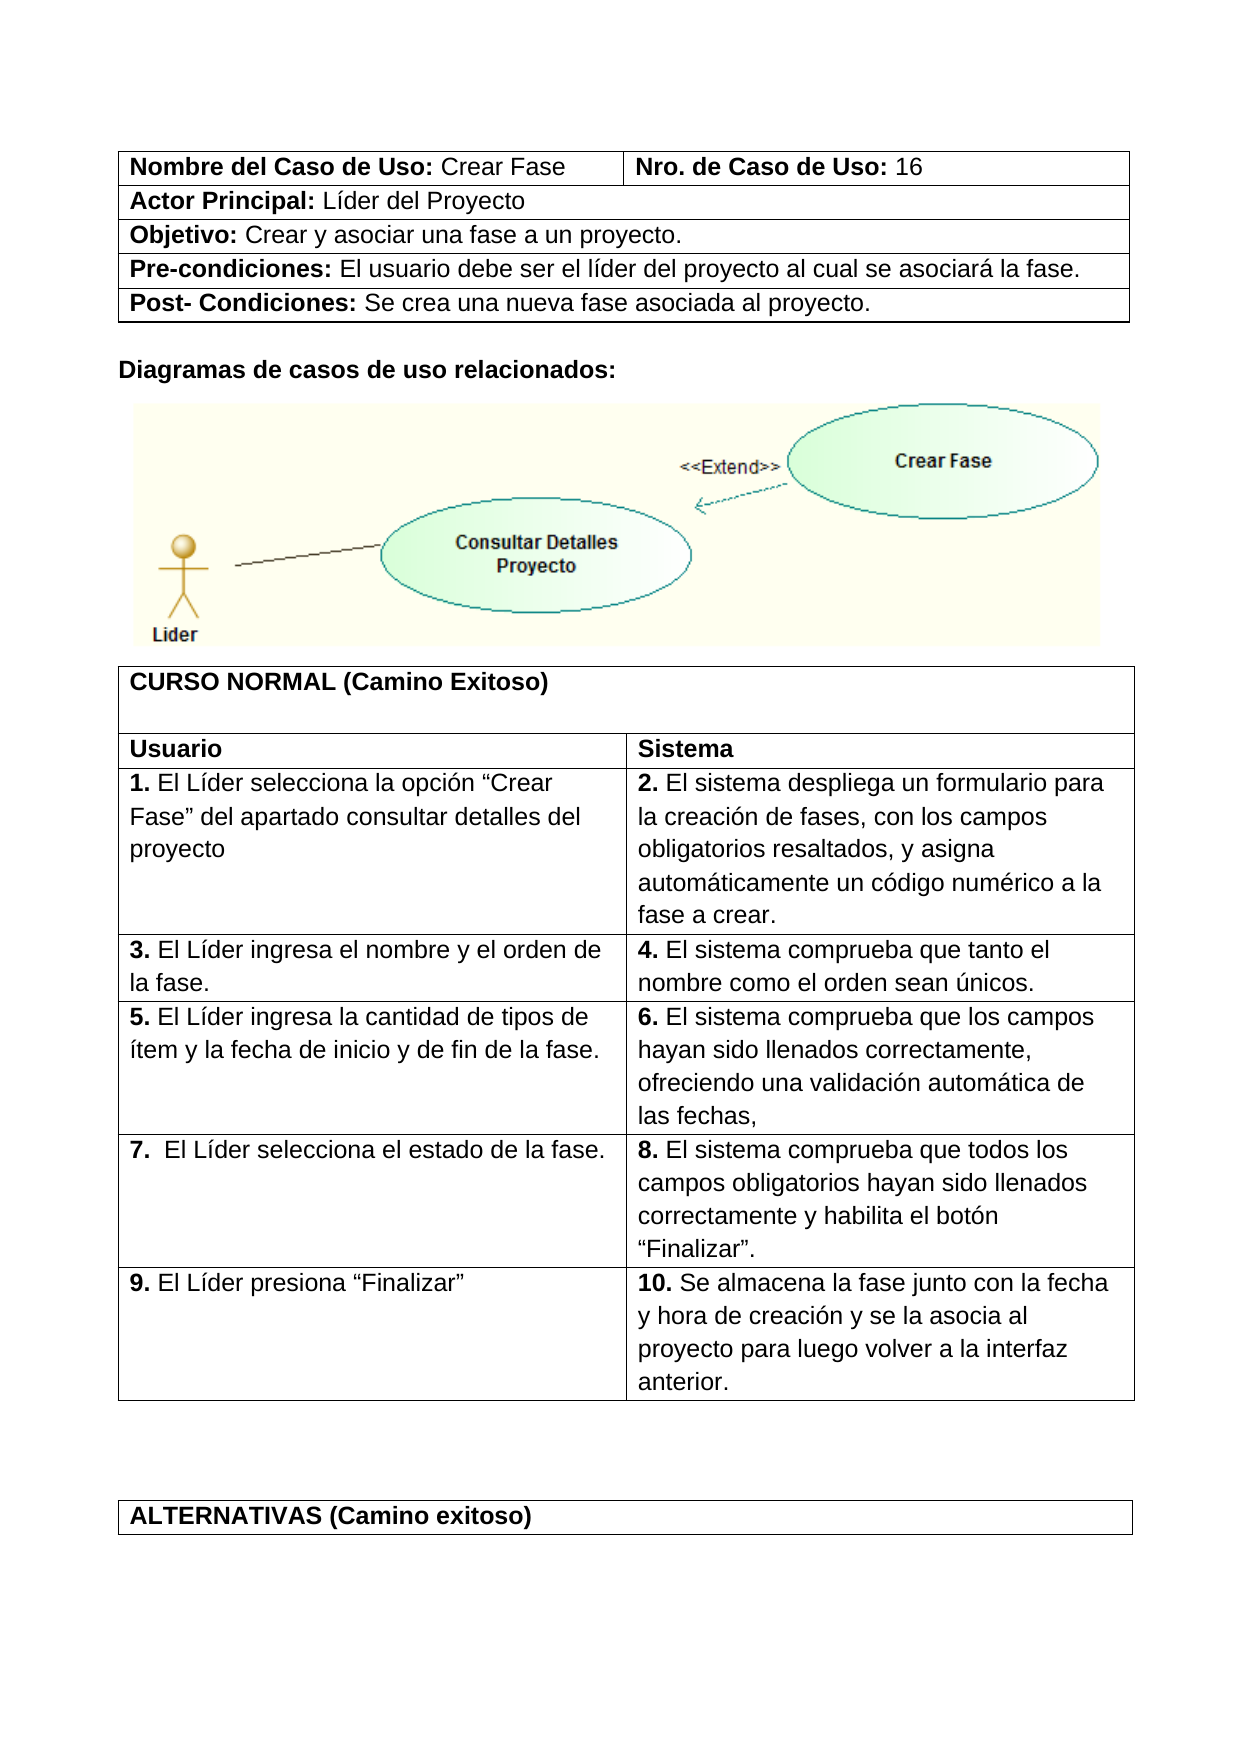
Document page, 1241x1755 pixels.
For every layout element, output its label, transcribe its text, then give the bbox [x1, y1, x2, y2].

table_cell Post- Condiciones: Se crea una nueva fase asociada al proyecto. [119, 289, 1129, 321]
table_cell 7. El Líder selecciona el estado de la fase. [119, 1135, 626, 1267]
table_cell Actor Principal: Líder del Proyecto [119, 186, 1129, 219]
table_header Nro. de Caso de Uso: 16 [624, 152, 1129, 185]
table_header Nombre del Caso de Uso: Crear Fase [119, 152, 623, 185]
table_header CURSO NORMAL (Camino Exitoso) [119, 667, 1134, 733]
table_cell 10. Se almacena la fase junto con la fecha y hora de creación y se la asocia al proyecto para luego volver a la interfaz anterior. [627, 1268, 1134, 1400]
table_cell 2. El sistema despliega un formulario para la creación de fases, con los campos obligatorios resaltados, y asigna automáticamente un código numérico a la fase a crear. [627, 769, 1134, 933]
table_cell Sistema [627, 734, 1134, 767]
text Diagramas de casos de uso relacionados: [118, 356, 1122, 384]
table_cell Objetivo: Crear y asociar una fase a un proyecto. [119, 220, 1129, 253]
table_cell 1. El Líder selecciona la opción “Crear Fase” del apartado consultar detalles del proyecto [119, 769, 626, 933]
table_cell 4. El sistema comprueba que tanto el nombre como el orden sean únicos. [627, 935, 1134, 1001]
table_cell 9. El Líder presiona “Finalizar” [119, 1268, 626, 1400]
table_cell Usuario [119, 734, 626, 767]
table_cell 6. El sistema comprueba que los campos hayan sido llenados correctamente, ofreciendo una validación automática de las fechas, [627, 1002, 1134, 1134]
table_cell 8. El sistema comprueba que todos los campos obligatorios hayan sido llenados correctamente y habilita el botón “Finalizar”. [627, 1135, 1134, 1267]
table_cell Pre-condiciones: El usuario debe ser el líder del proyecto al cual se asociará la fase. [119, 254, 1129, 287]
table_cell 3. El Líder ingresa el nombre y el orden de la fase. [119, 935, 626, 1001]
table_cell 5. El Líder ingresa la cantidad de tipos de ítem y la fecha de inicio y de fin de la fase. [119, 1002, 626, 1134]
table_header ALTERNATIVAS (Camino exitoso) [119, 1501, 1132, 1534]
